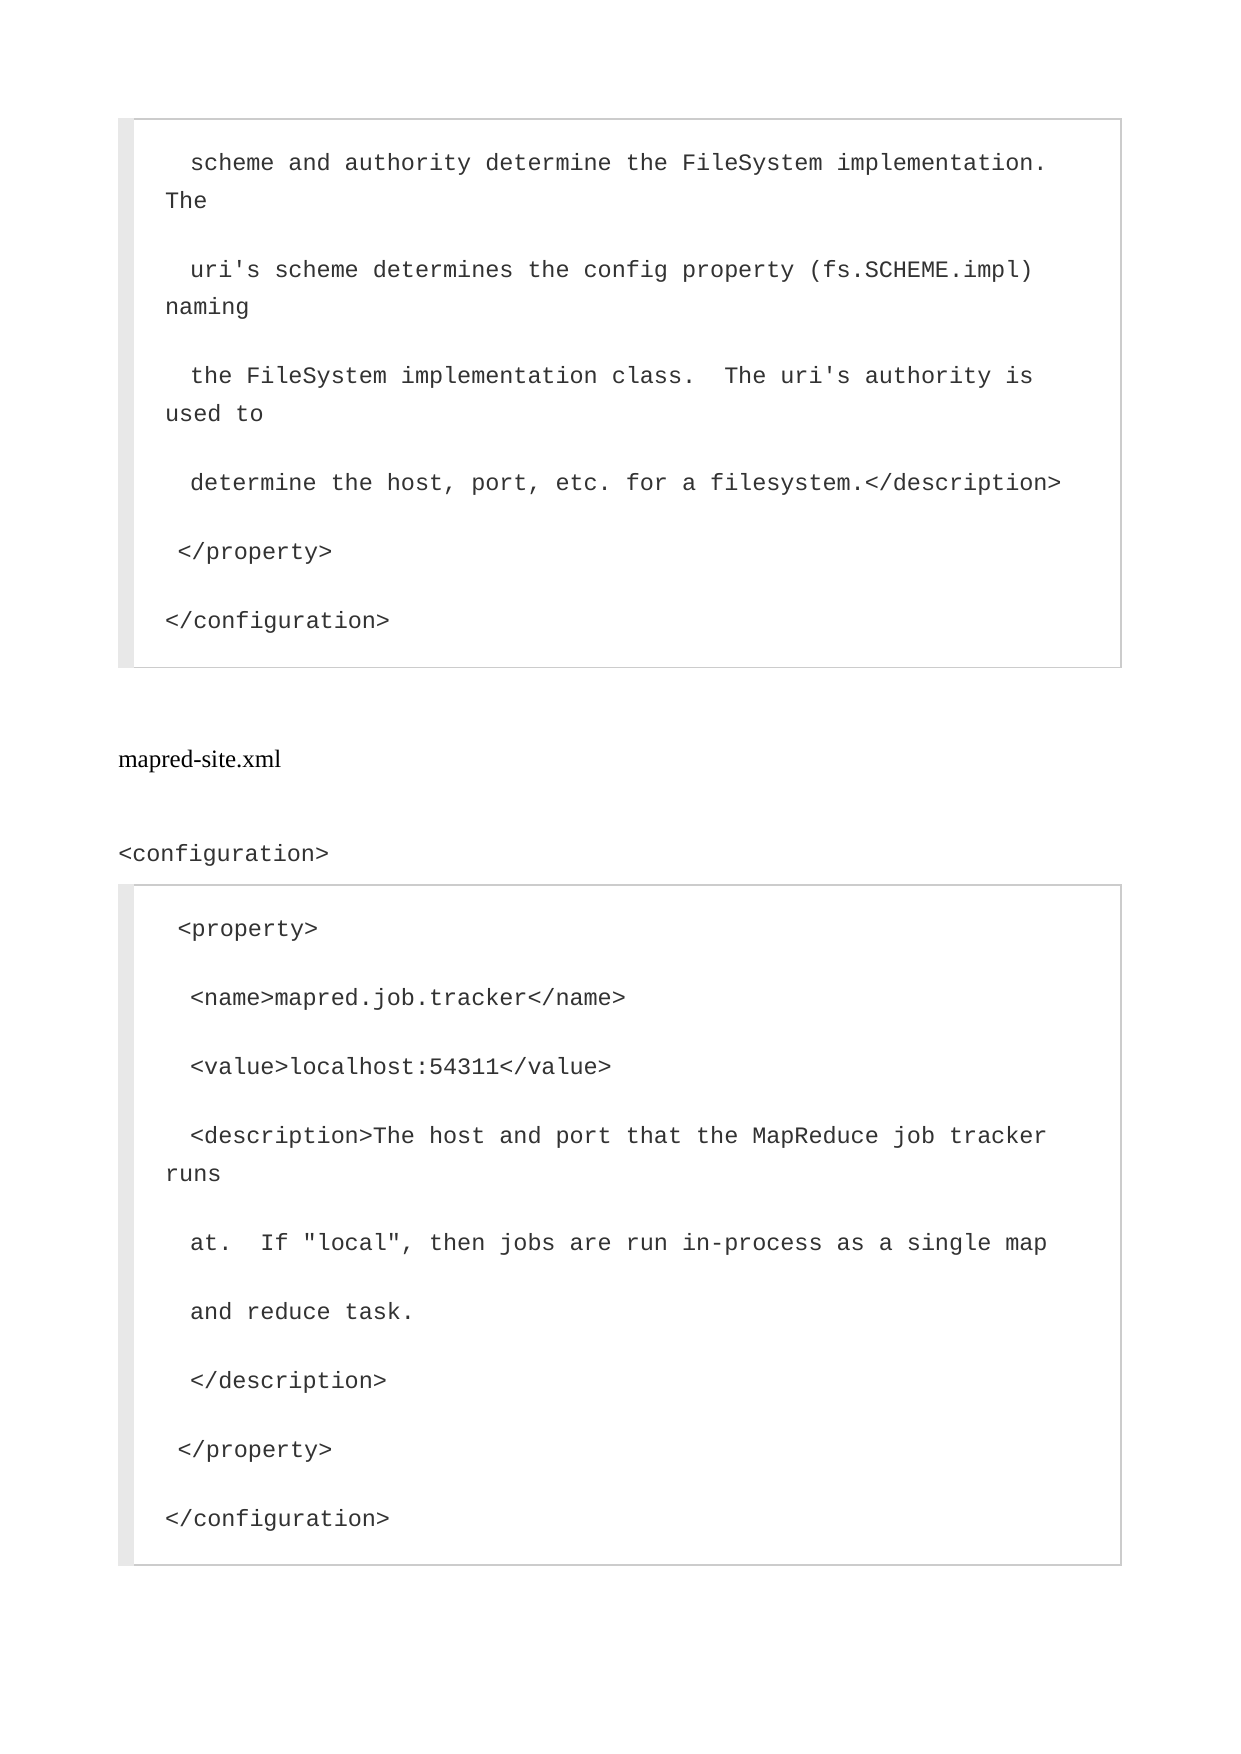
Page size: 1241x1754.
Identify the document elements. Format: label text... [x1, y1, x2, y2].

text uri's scheme determines the config property (fs.SCHEME.impl) naming [134, 225, 1120, 322]
text <description>The host and port that the MapReduce job tracker runs [134, 1091, 1120, 1188]
text <property> [134, 886, 1120, 944]
text mapred-site.xml [118, 744, 1122, 773]
text <value>localhost:54311</value> [134, 1022, 1120, 1082]
text </configuration> [134, 1474, 1120, 1564]
text at. If "local", then jobs are run in-process as a single map [134, 1198, 1120, 1257]
text </property> [134, 1405, 1120, 1464]
text </configuration> [134, 576, 1120, 667]
text the FileSystem implementation class. The uri's authority is used to [134, 331, 1120, 428]
text </property> [134, 507, 1120, 566]
text </description> [134, 1336, 1120, 1395]
text <configuration> [118, 842, 1122, 869]
text scheme and authority determine the FileSystem implementation. The [134, 120, 1120, 215]
text <name>mapred.job.tracker</name> [134, 953, 1120, 1013]
text determine the host, port, etc. for a filesystem.</description> [134, 438, 1120, 497]
text and reduce task. [134, 1267, 1120, 1326]
